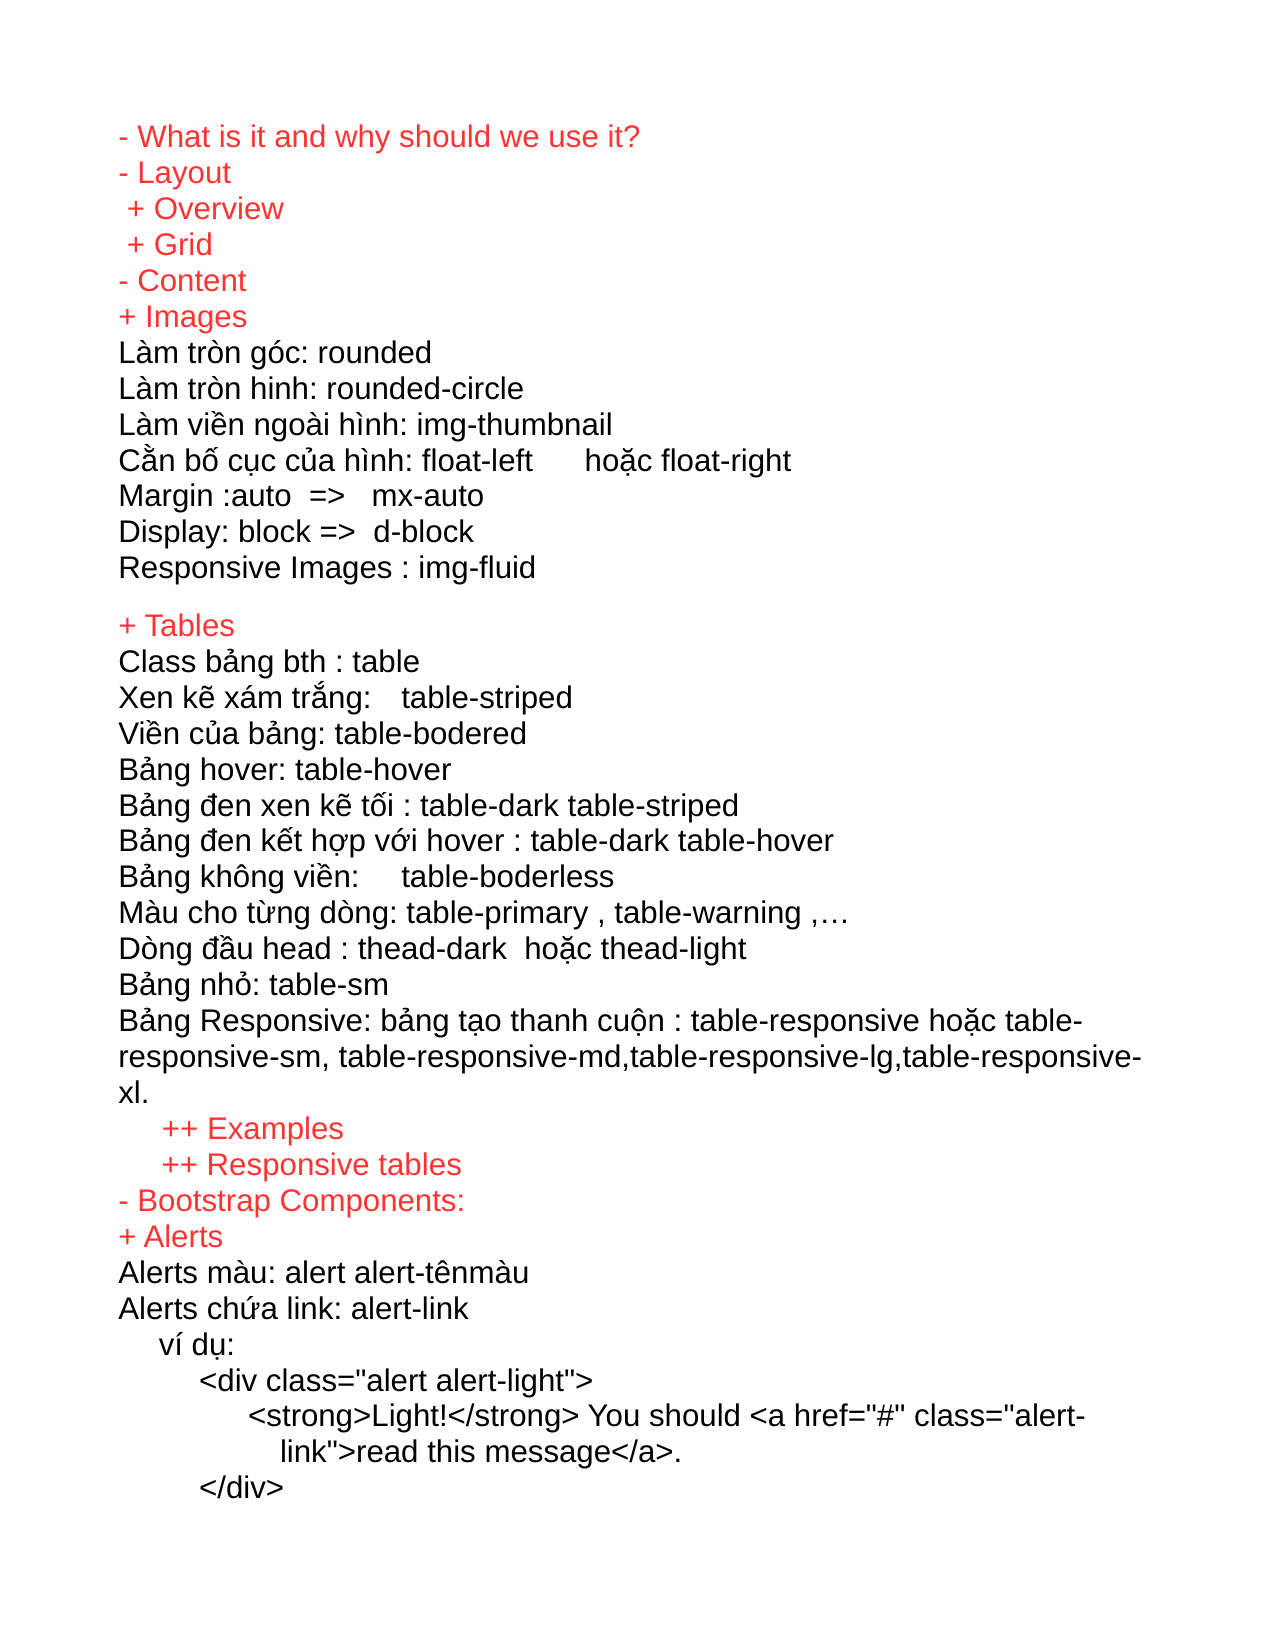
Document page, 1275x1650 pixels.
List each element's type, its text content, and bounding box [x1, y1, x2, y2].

text Bảng nhỏ: table-sm [118, 966, 1157, 1002]
text - What is it and why should we use it? [118, 118, 1157, 154]
text Bảng đen xen kẽ tối : table-dark table-striped [118, 787, 1157, 822]
text + Tables [118, 607, 1157, 643]
text + Images [118, 298, 1157, 334]
text Bảng đen kết hợp với hover : table-dark table-hover [118, 822, 1157, 858]
text Viền của bảng: table-bodered [118, 715, 1157, 751]
text Dòng đầu head : thead-dark hoặc thead-light [118, 930, 1157, 966]
text ++ Responsive tables [118, 1146, 1157, 1182]
text - Content [118, 262, 1157, 298]
text Xen kẽ xám trắng: table-striped [118, 679, 1157, 715]
text Làm tròn góc: rounded [118, 334, 1157, 370]
text Màu cho từng dòng: table-primary , table-warning ,… [118, 894, 1157, 930]
text Làm viền ngoài hình: img-thumbnail [118, 406, 1157, 442]
text - Layout [118, 154, 1157, 190]
text - Bootstrap Components: [118, 1182, 1157, 1218]
text <div class="alert alert-light"> [118, 1362, 1157, 1397]
text Alerts màu: alert alert-tênmàu [118, 1254, 1157, 1290]
text Cằn bố cục của hình: float-left hoặc float-right [118, 442, 1157, 477]
text + Grid [118, 226, 1157, 262]
text Bảng Responsive: bảng tạo thanh cuộn : table-responsive hoặc table-responsive-sm, table-responsive-md,table-responsive-lg,table-responsive-xl. [118, 1002, 1157, 1110]
text Alerts chứa link: alert-link [118, 1290, 1157, 1326]
text ví dụ: [118, 1326, 1157, 1362]
text Responsive Images : img-fluid [118, 549, 1157, 585]
text + Overview [118, 190, 1157, 226]
text Bảng hover: table-hover [118, 751, 1157, 787]
text Margin :auto => mx-auto [118, 477, 1157, 513]
text Làm tròn hinh: rounded-circle [118, 370, 1157, 406]
text Class bảng bth : table [118, 643, 1157, 679]
text Bảng không viền: table-boderless [118, 858, 1157, 894]
text + Alerts [118, 1218, 1157, 1254]
text <strong>Light!</strong> You should <a href="#" class="alert- link">read this message</a>. [118, 1397, 1157, 1469]
text ++ Examples [118, 1110, 1157, 1146]
text Display: block => d-block [118, 513, 1157, 549]
text </div> [118, 1469, 1157, 1505]
